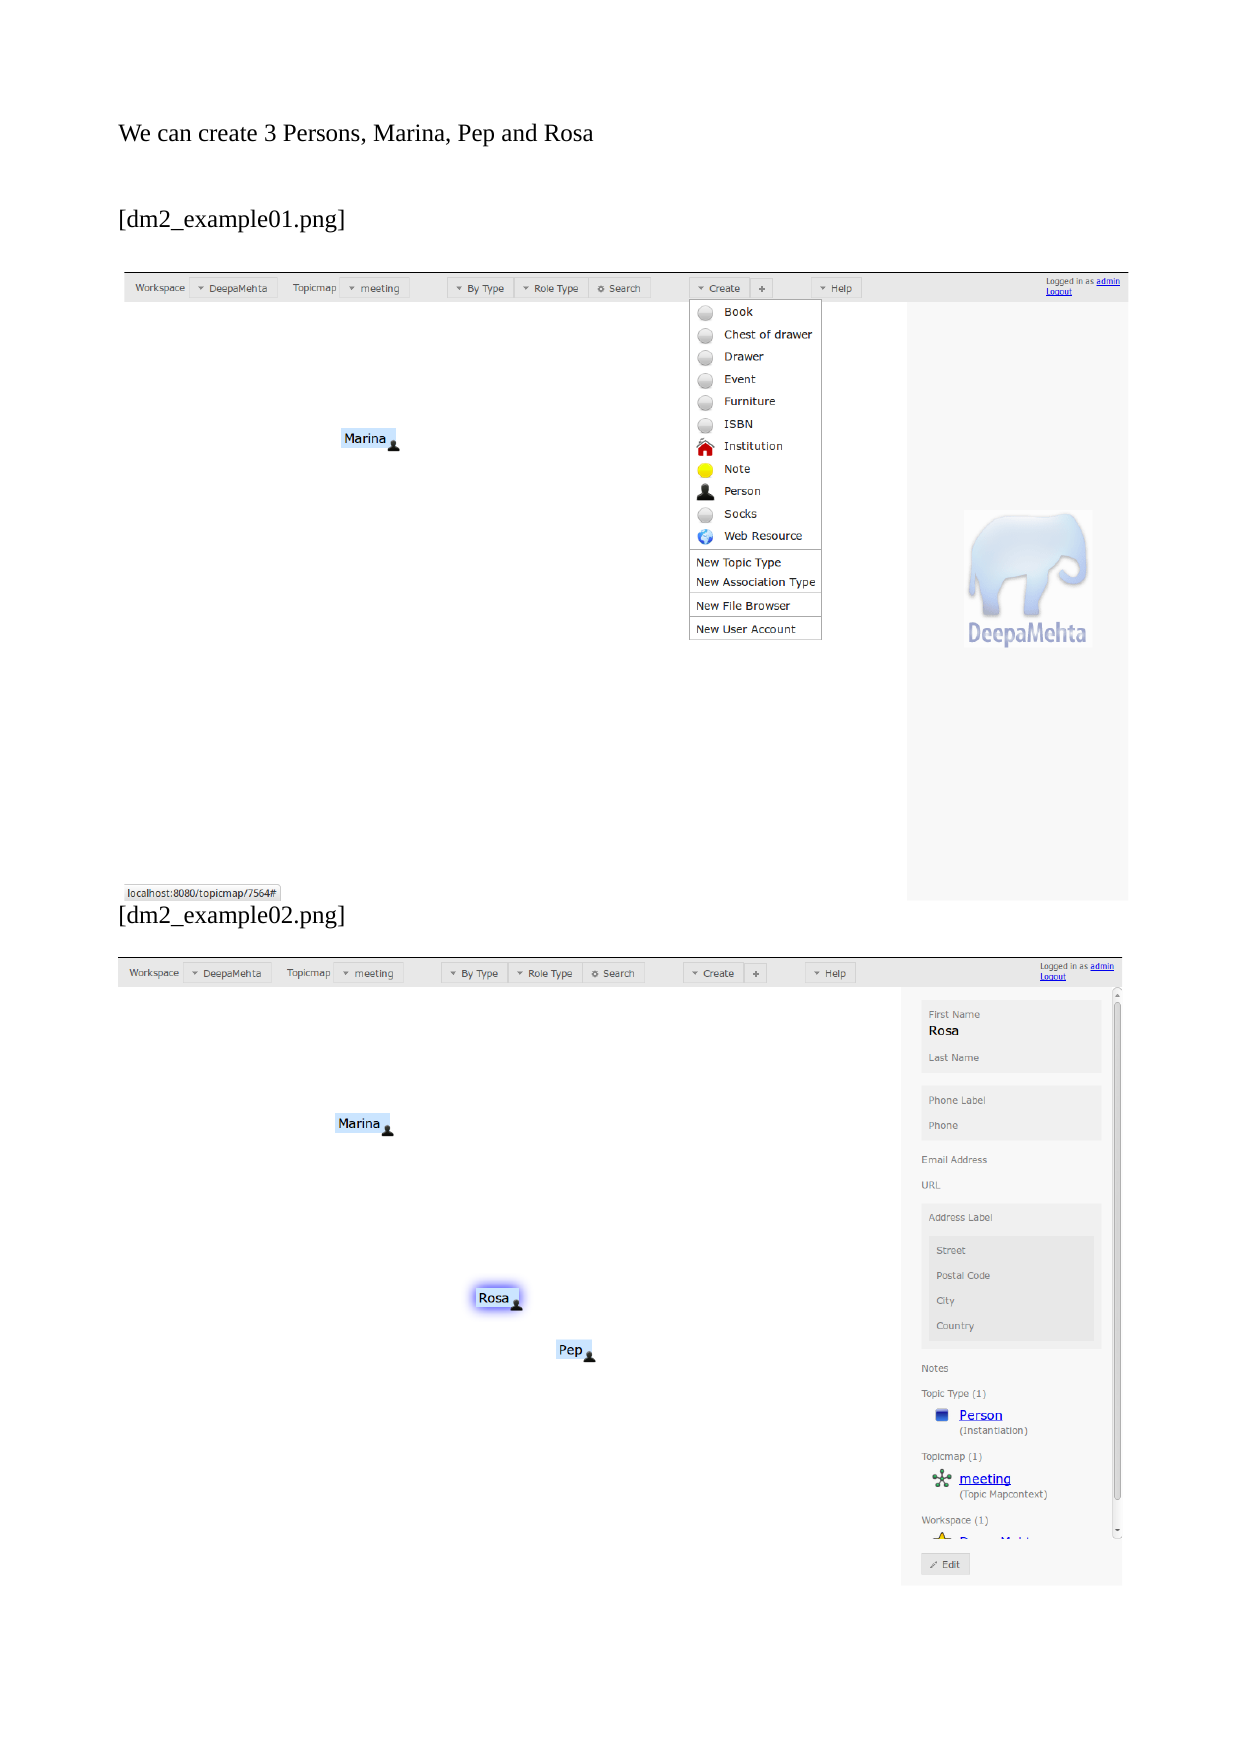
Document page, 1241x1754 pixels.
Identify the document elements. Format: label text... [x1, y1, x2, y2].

picture [124, 272, 1129, 901]
picture [118, 957, 1123, 1586]
text We can create 3 Persons, Marina, Pep and Rosa [118, 118, 1122, 147]
text [dm2_example02.png] [118, 262, 1122, 929]
text [dm2_example01.png] [118, 204, 1122, 233]
